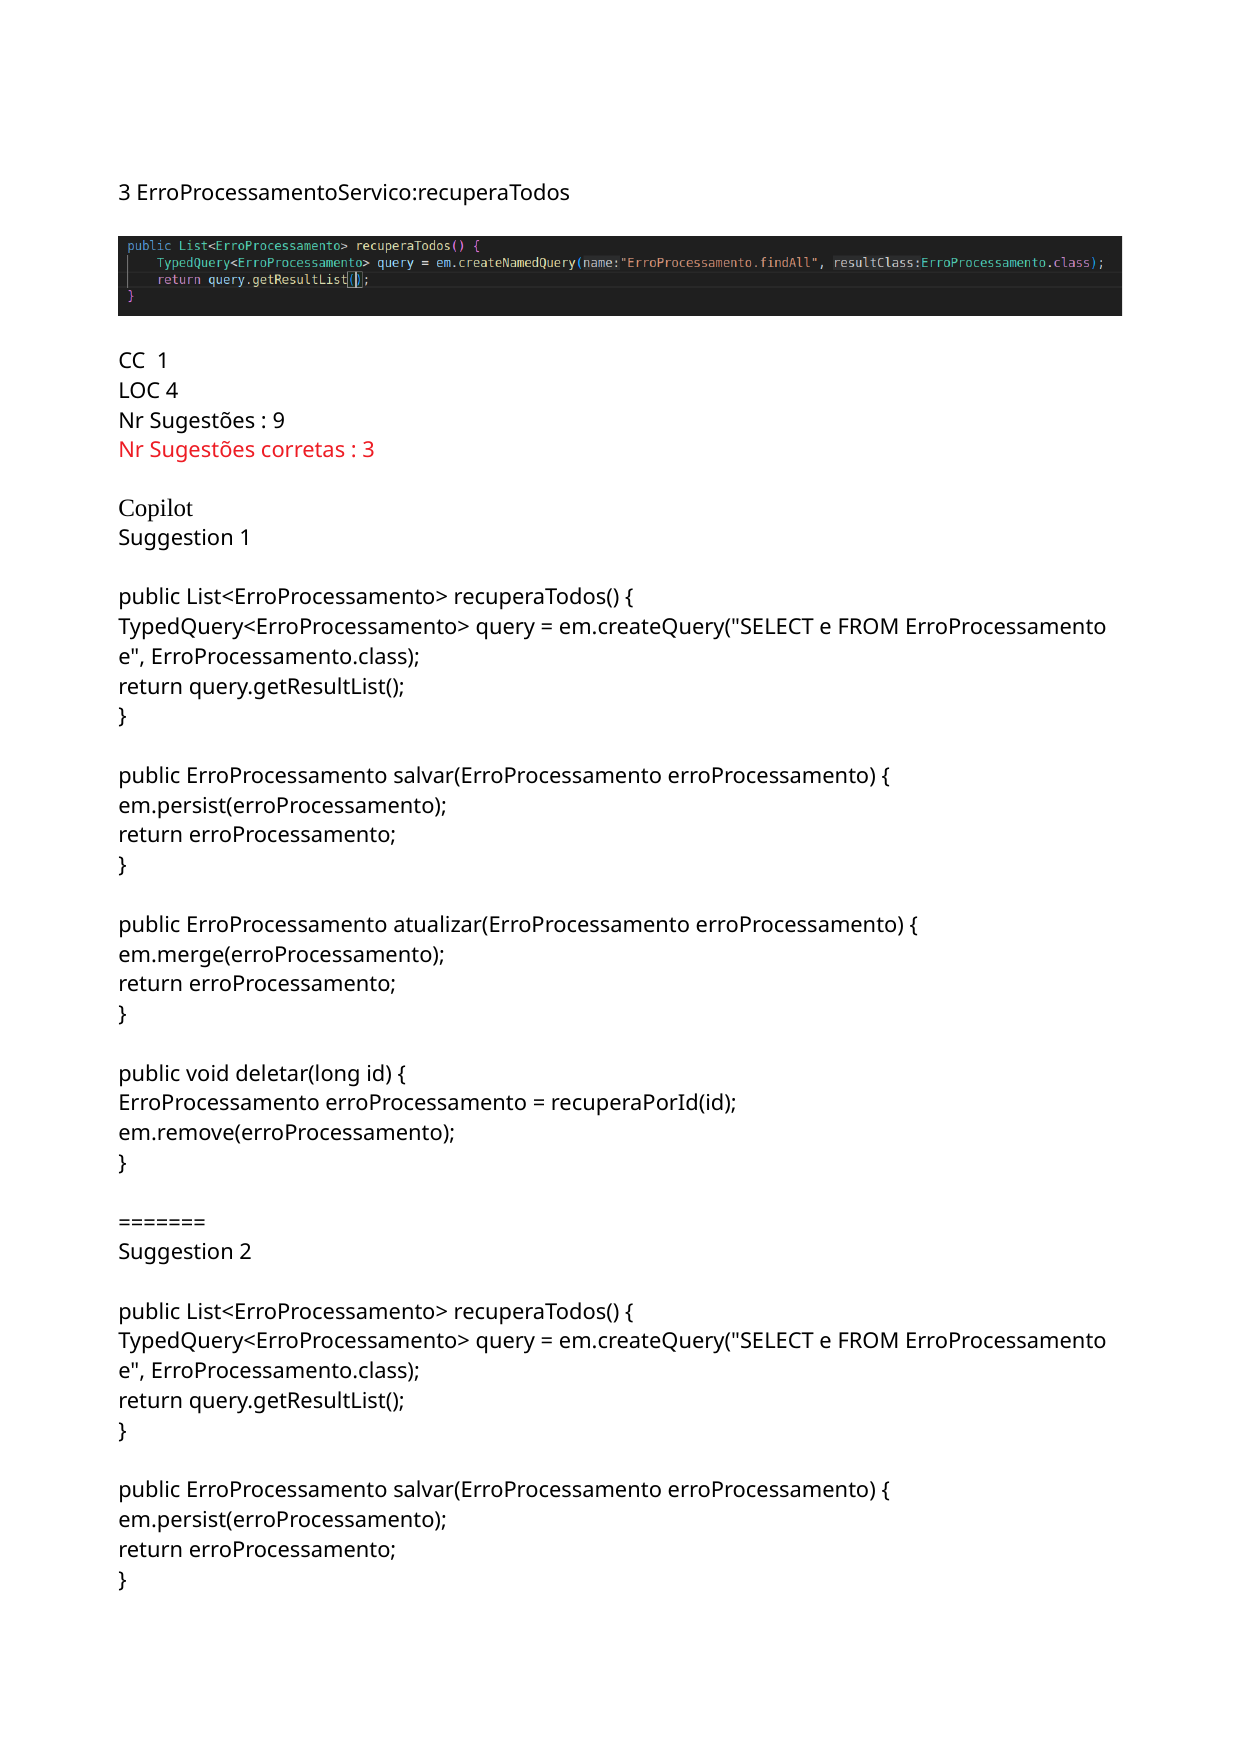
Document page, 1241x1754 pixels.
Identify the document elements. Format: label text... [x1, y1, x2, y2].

text public List<ErroProcessamento> recuperaTodos() { [118, 581, 1122, 611]
text ErroProcessamento erroProcessamento = recuperaPorId(id); [118, 1087, 1122, 1117]
text em.remove(erroProcessamento); [118, 1117, 1122, 1147]
text return erroProcessamento; [118, 968, 1122, 998]
text 3 ErroProcessamentoServico:recuperaTodos [118, 177, 1122, 206]
text em.merge(erroProcessamento); [118, 938, 1122, 968]
text public void deletar(long id) { [118, 1058, 1122, 1087]
text ======= [118, 1206, 1122, 1236]
text public ErroProcessamento salvar(ErroProcessamento erroProcessamento) { [118, 1474, 1122, 1504]
text } [118, 1564, 1122, 1593]
text } [118, 849, 1122, 879]
text Nr Sugestões corretas : 3 [118, 434, 1122, 464]
text CC 1 [118, 345, 1122, 375]
text Copilot [118, 493, 1122, 522]
text TypedQuery<ErroProcessamento> query = em.createQuery("SELECT e FROM ErroProcessamento e", ErroProcessamento.class); [118, 611, 1122, 671]
text return erroProcessamento; [118, 1534, 1122, 1564]
text return erroProcessamento; [118, 819, 1122, 849]
text } [118, 700, 1122, 730]
text public List<ErroProcessamento> recuperaTodos() { [118, 1296, 1122, 1326]
text } [118, 1147, 1122, 1177]
text public ErroProcessamento salvar(ErroProcessamento erroProcessamento) { [118, 760, 1122, 790]
text return query.getResultList(); [118, 671, 1122, 700]
text TypedQuery<ErroProcessamento> query = em.createQuery("SELECT e FROM ErroProcessamento e", ErroProcessamento.class); [118, 1326, 1122, 1385]
text LOC 4 [118, 375, 1122, 405]
text Suggestion 2 [118, 1236, 1122, 1266]
text Suggestion 1 [118, 522, 1122, 552]
text return query.getResultList(); [118, 1385, 1122, 1415]
text public ErroProcessamento atualizar(ErroProcessamento erroProcessamento) { [118, 909, 1122, 938]
text } [118, 998, 1122, 1028]
text em.persist(erroProcessamento); [118, 1504, 1122, 1534]
text } [118, 1415, 1122, 1445]
picture [118, 236, 1123, 316]
text em.persist(erroProcessamento); [118, 790, 1122, 819]
text Nr Sugestões : 9 [118, 405, 1122, 434]
